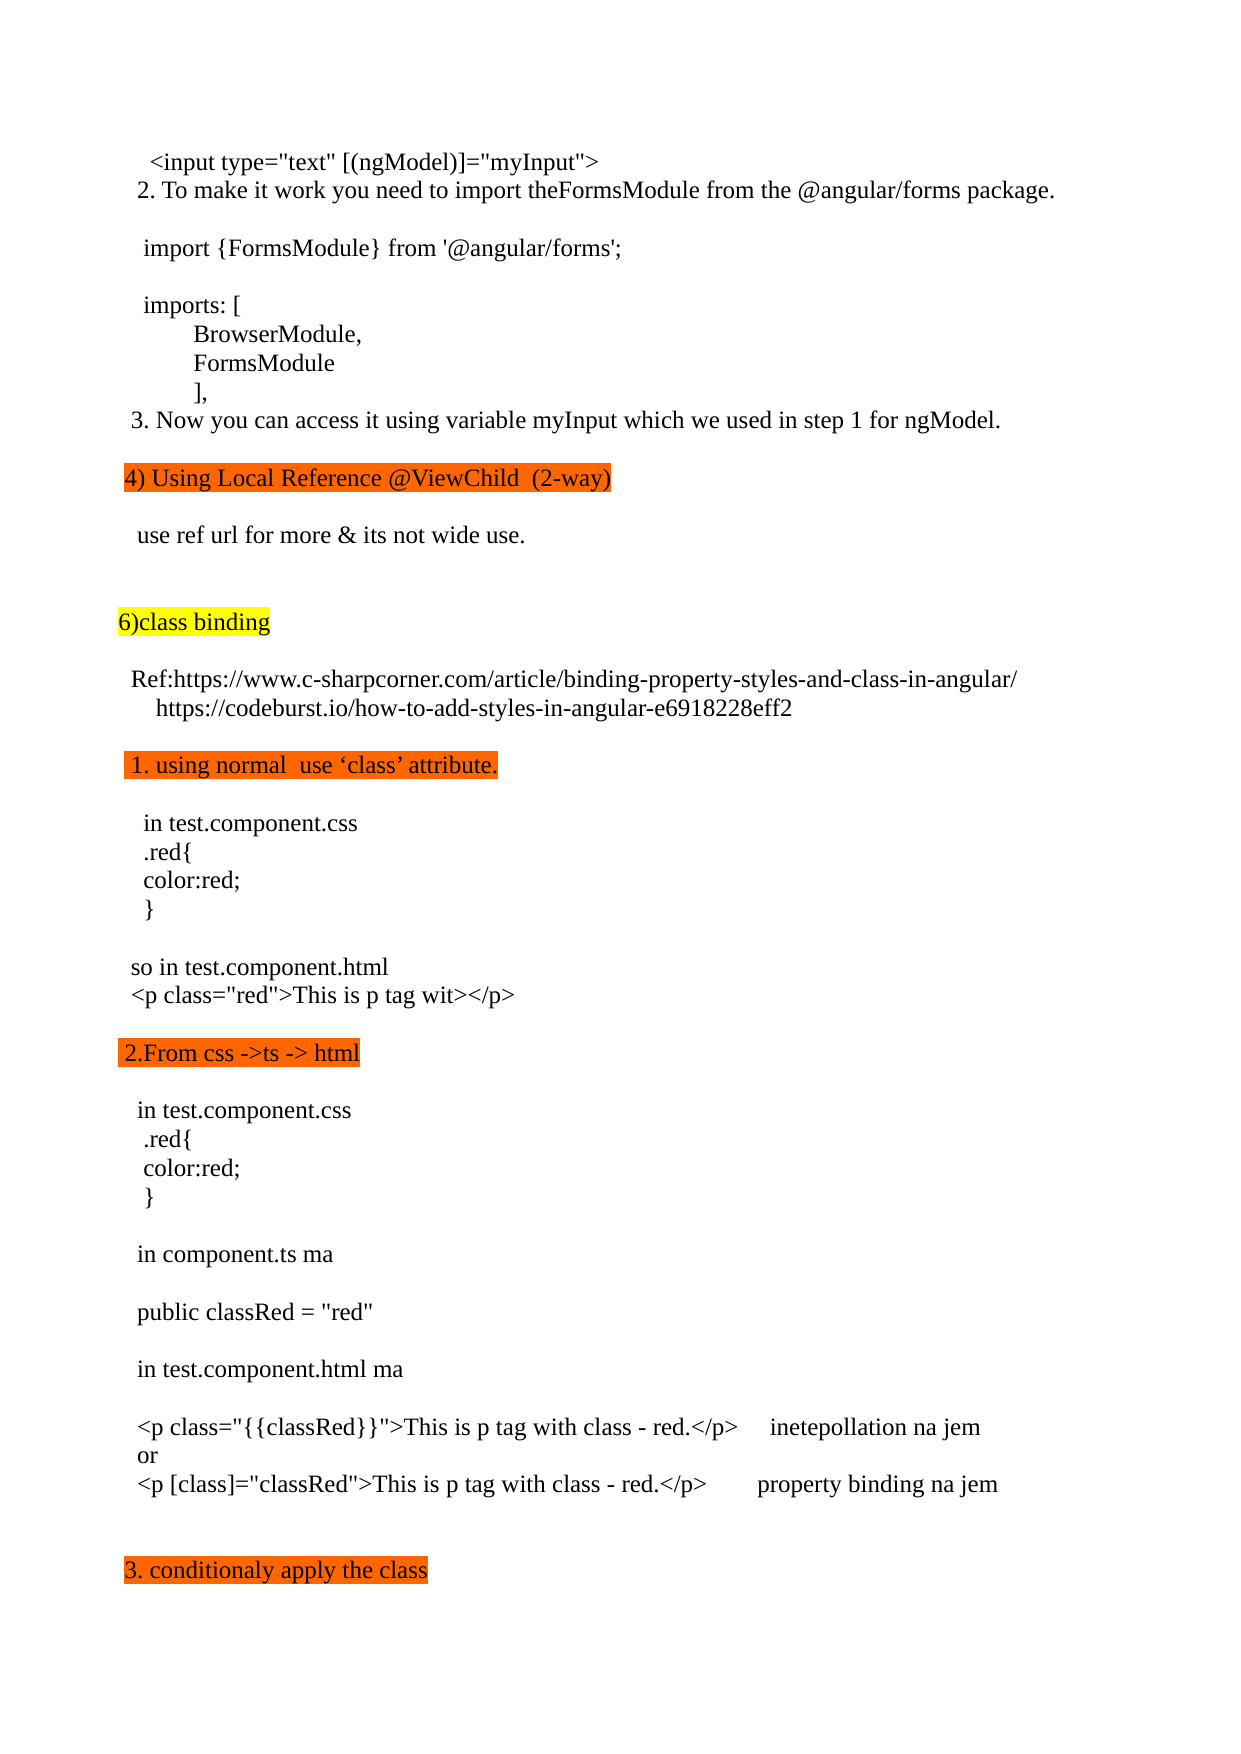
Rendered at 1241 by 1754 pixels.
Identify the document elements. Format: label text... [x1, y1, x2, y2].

text } [118, 1182, 1122, 1211]
text color:red; [118, 866, 1122, 894]
text so in test.component.html [118, 952, 1122, 981]
text imports: [ [118, 291, 1122, 319]
text .red{ [118, 1124, 1122, 1153]
text use ref url for more & its not wide use. [118, 521, 1122, 549]
text <p class="{{classRed}}">This is p tag with class - red.</p> inetepollation na jem [118, 1412, 1122, 1441]
text https://codeburst.io/how-to-add-styles-in-angular-e6918228eff2 [118, 693, 1122, 722]
text or [118, 1441, 1122, 1469]
text public classRed = "red" [118, 1297, 1122, 1326]
text in test.component.css [118, 1096, 1122, 1124]
text BrowserModule, [118, 319, 1122, 348]
text ], [118, 377, 1122, 406]
text in component.ts ma [118, 1239, 1122, 1268]
text } [118, 894, 1122, 923]
text 3. Now you can access it using variable myInput which we used in step 1 for ngModel. [118, 406, 1122, 434]
text 1. using normal use ‘class’ attribute. [118, 751, 1122, 779]
text 2. To make it work you need to import theFormsModule from the @angular/forms package. [118, 176, 1122, 204]
text in test.component.css [118, 808, 1122, 837]
text Ref:https://www.c-sharpcorner.com/article/binding-property-styles-and-class-in-angular/ [118, 664, 1122, 693]
text <input type="text" [(ngModel)]="myInput"> [118, 147, 1122, 176]
text <p [class]="classRed">This is p tag with class - red.</p> property binding na jem [118, 1469, 1122, 1498]
text in test.component.html ma [118, 1354, 1122, 1383]
text 6)class binding [118, 607, 1122, 636]
text import {FormsModule} from '@angular/forms'; [118, 233, 1122, 262]
text <p class="red">This is p tag wit></p> [118, 981, 1122, 1009]
text 2.From css ->ts -> html [118, 1038, 1122, 1067]
text 4) Using Local Reference @ViewChild (2-way) [118, 463, 1122, 492]
text .red{ [118, 837, 1122, 866]
text FormsModule [118, 348, 1122, 377]
text 3. conditionaly apply the class [118, 1556, 1122, 1584]
text color:red; [118, 1153, 1122, 1182]
